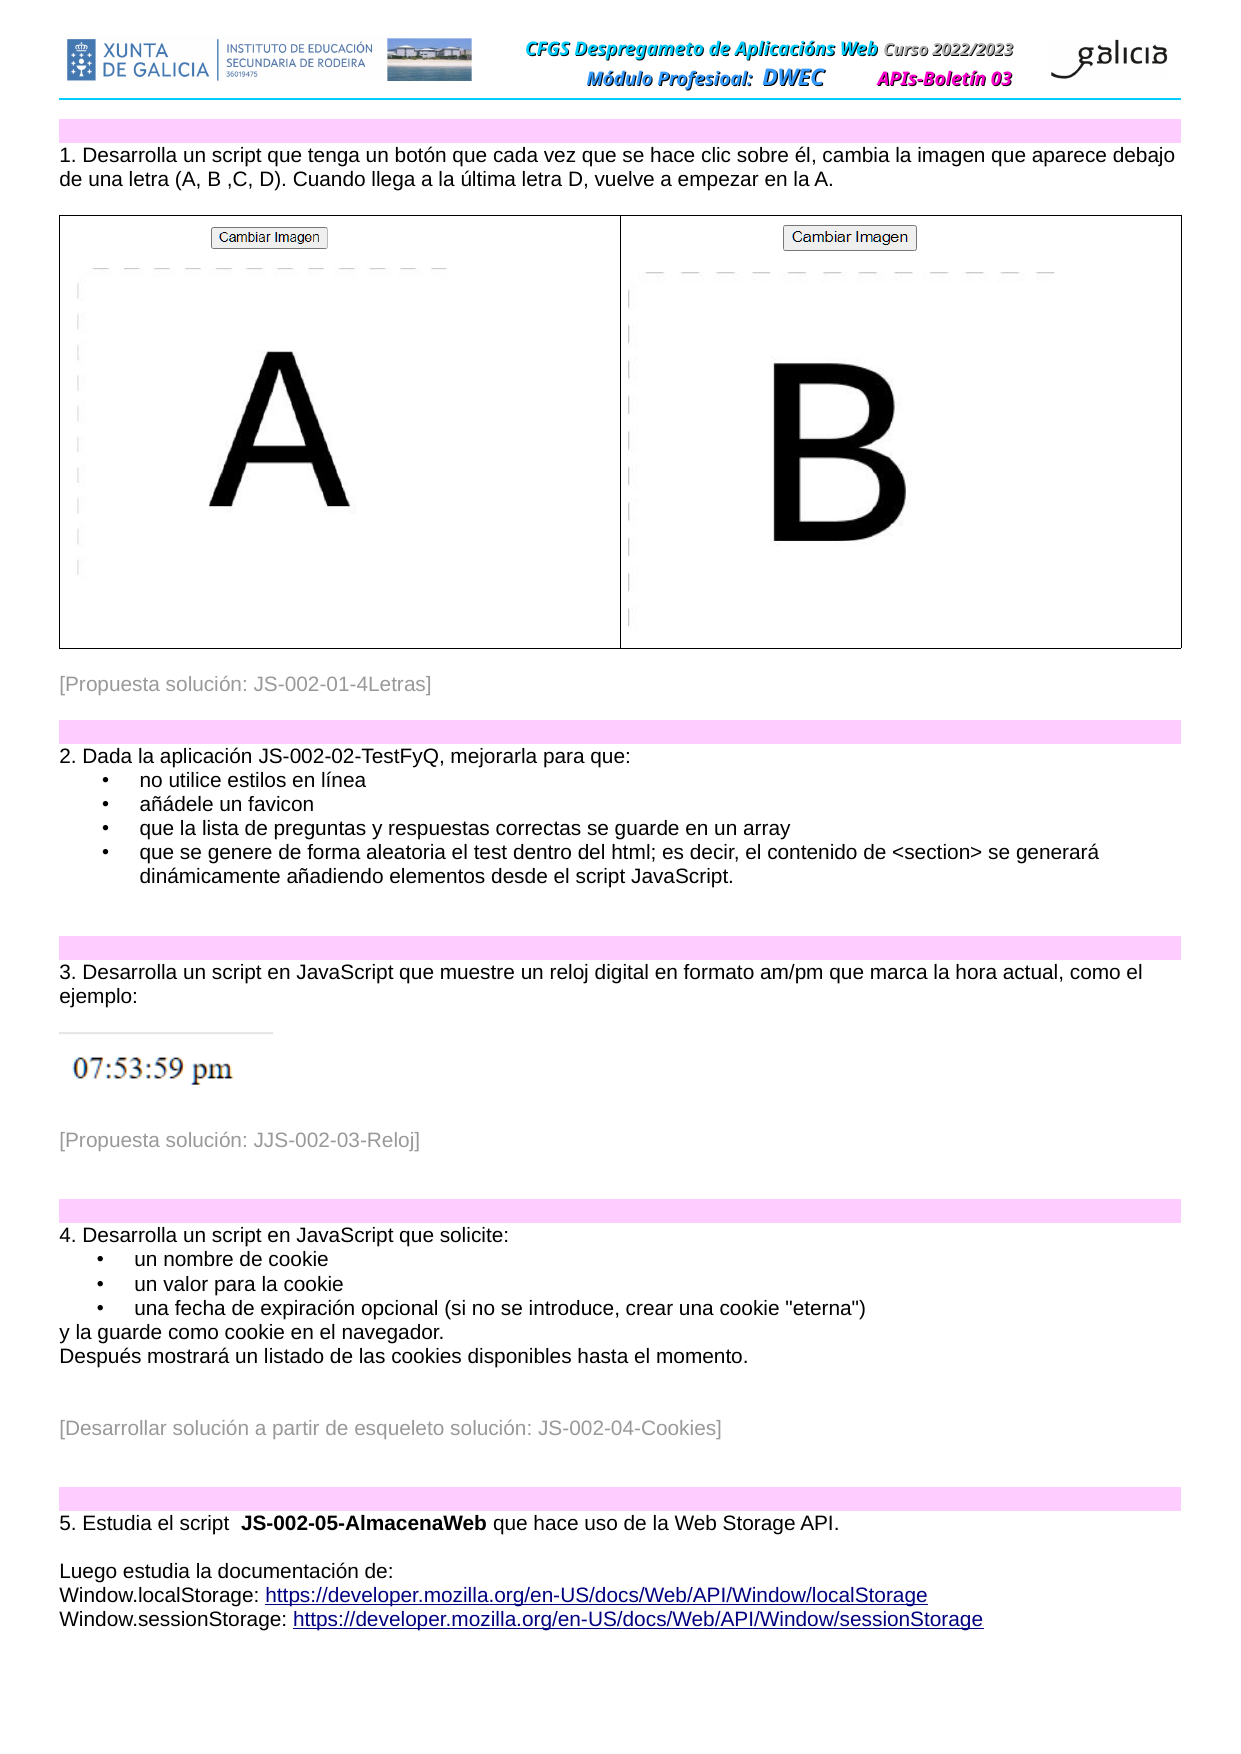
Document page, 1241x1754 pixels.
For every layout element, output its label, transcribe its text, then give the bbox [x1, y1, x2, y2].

text 4. Desarrolla un script en JavaScript que solicite: [59, 1223, 1181, 1247]
text [Propuesta solución: JS-002-01-4Letras] [59, 672, 1181, 696]
list que se genere de forma aleatoria el test dentro del html; es decir, el contenido de <section> se generará dinámicamente añadiendo elementos desde el script JavaScript. [102, 840, 1181, 888]
text Después mostrará un listado de las cookies disponibles hasta el momento. [59, 1343, 1181, 1367]
table_header [60, 216, 620, 648]
picture [1051, 37, 1172, 82]
picture [59, 1031, 274, 1104]
picture [625, 220, 1067, 642]
text Luego estudia la documentación de: [59, 1559, 1181, 1583]
list no utilice estilos en línea [102, 768, 1181, 792]
text Window.sessionStorage: https://developer.mozilla.org/en-US/docs/Web/API/Window/sessionStorage [59, 1607, 1181, 1631]
text 1. Desarrolla un script que tenga un botón que cada vez que se hace clic sobre él, cambia la imagen que aparece debajo de una letra (A, B ,C, D). Cuando llega a la última letra D, vuelve a empezar en la A. [59, 143, 1181, 191]
list un valor para la cookie [97, 1271, 1181, 1295]
table_header [621, 216, 1181, 648]
picture [64, 220, 464, 596]
text [Desarrollar solución a partir de esqueleto solución: JS-002-04-Cookies] [59, 1415, 1181, 1439]
text 5. Estudia el script JS-002-05-AlmacenaWeb que hace uso de la Web Storage API. [59, 1511, 1181, 1535]
text 3. Desarrolla un script en JavaScript que muestre un reloj digital en formato am/pm que marca la hora actual, como el ejemplo: [59, 960, 1181, 1008]
list un nombre de cookie [97, 1247, 1181, 1271]
text Window.localStorage: https://developer.mozilla.org/en-US/docs/Web/API/Window/localStorage [59, 1583, 1181, 1607]
text [Propuesta solución: JJS-002-03-Reloj] [59, 1127, 1181, 1151]
list una fecha de expiración opcional (si no se introduce, crear una cookie "eterna") [97, 1295, 1181, 1319]
text 2. Dada la aplicación JS-002-02-TestFyQ, mejorarla para que: [59, 744, 1181, 768]
list que la lista de preguntas y respuestas correctas se guarde en un array [102, 816, 1181, 840]
picture [64, 35, 473, 82]
list añádele un favicon [102, 792, 1181, 816]
text y la guarde como cookie en el navegador. [59, 1319, 1181, 1343]
